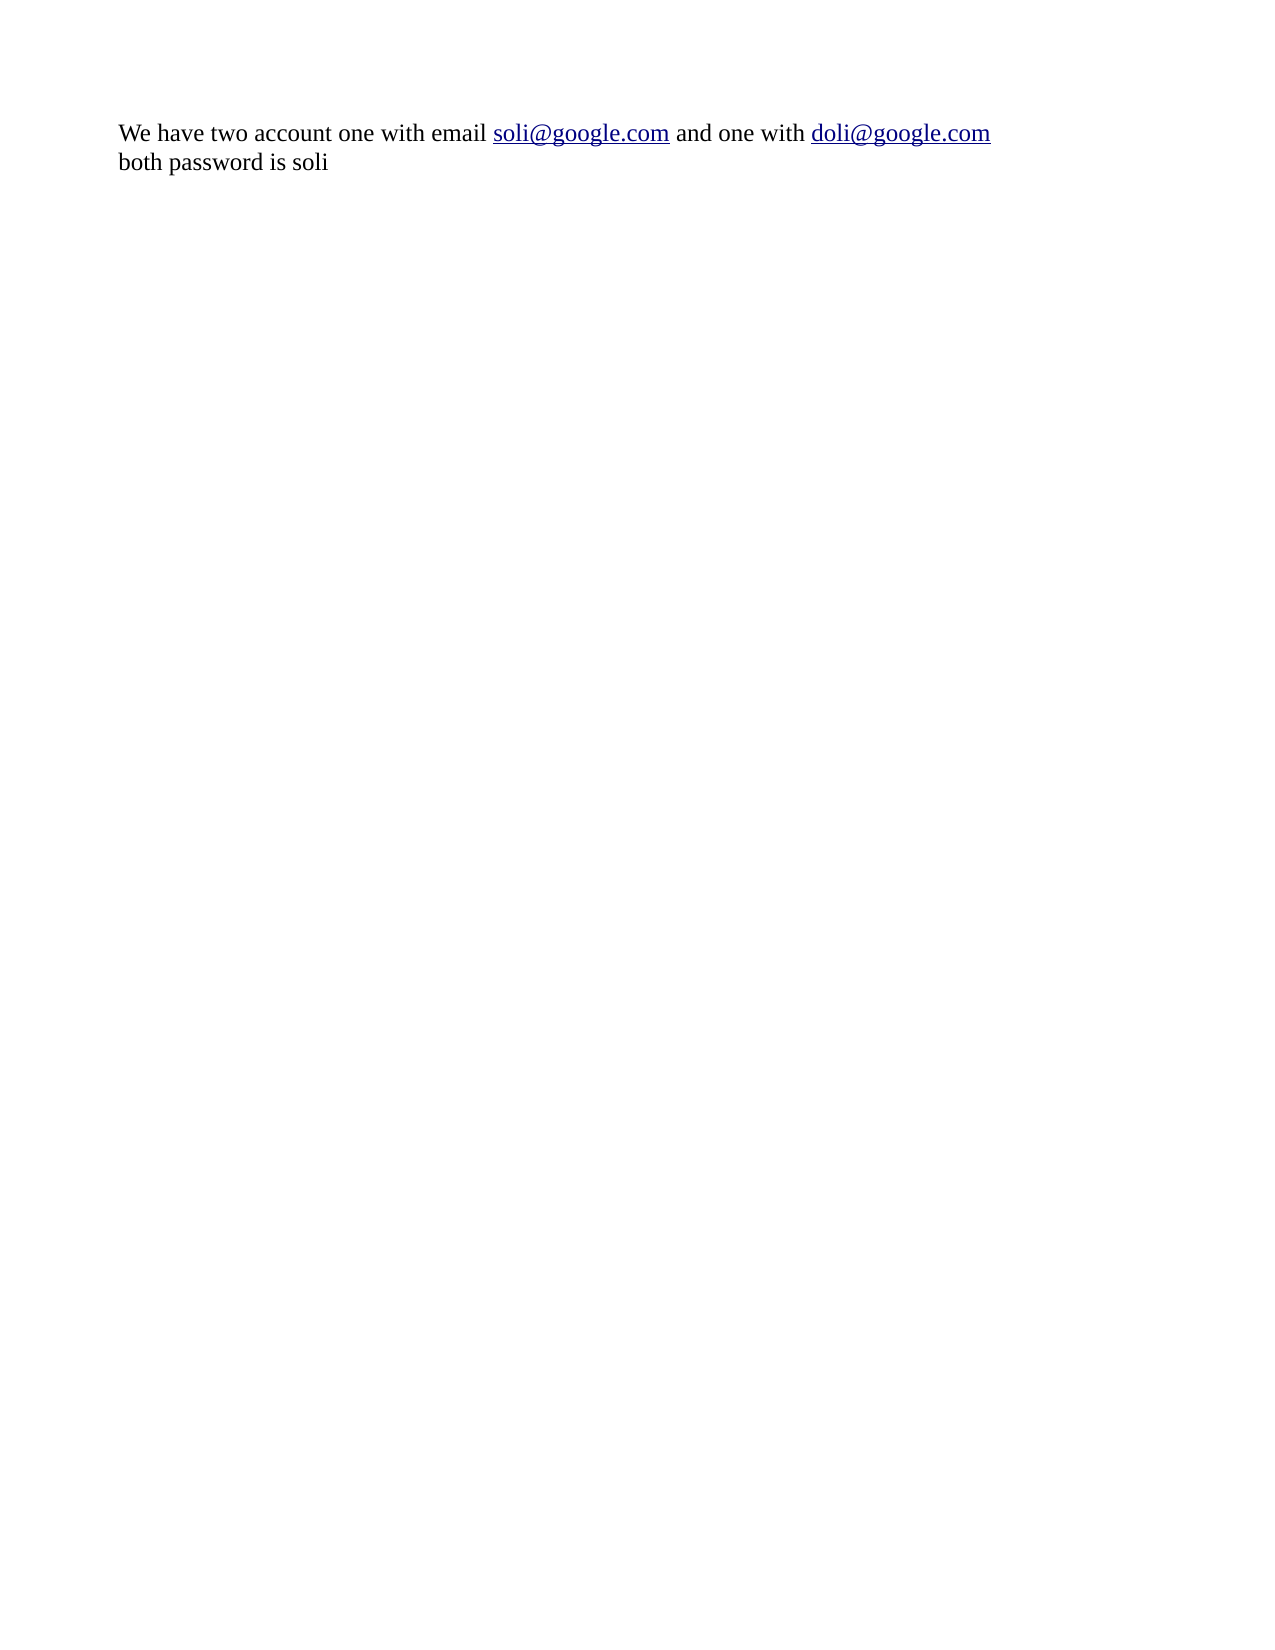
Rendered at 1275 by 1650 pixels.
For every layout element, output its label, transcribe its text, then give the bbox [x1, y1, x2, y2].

text We have two account one with email soli@google.com and one with doli@google.com [118, 118, 1157, 147]
text both password is soli [118, 147, 1157, 176]
